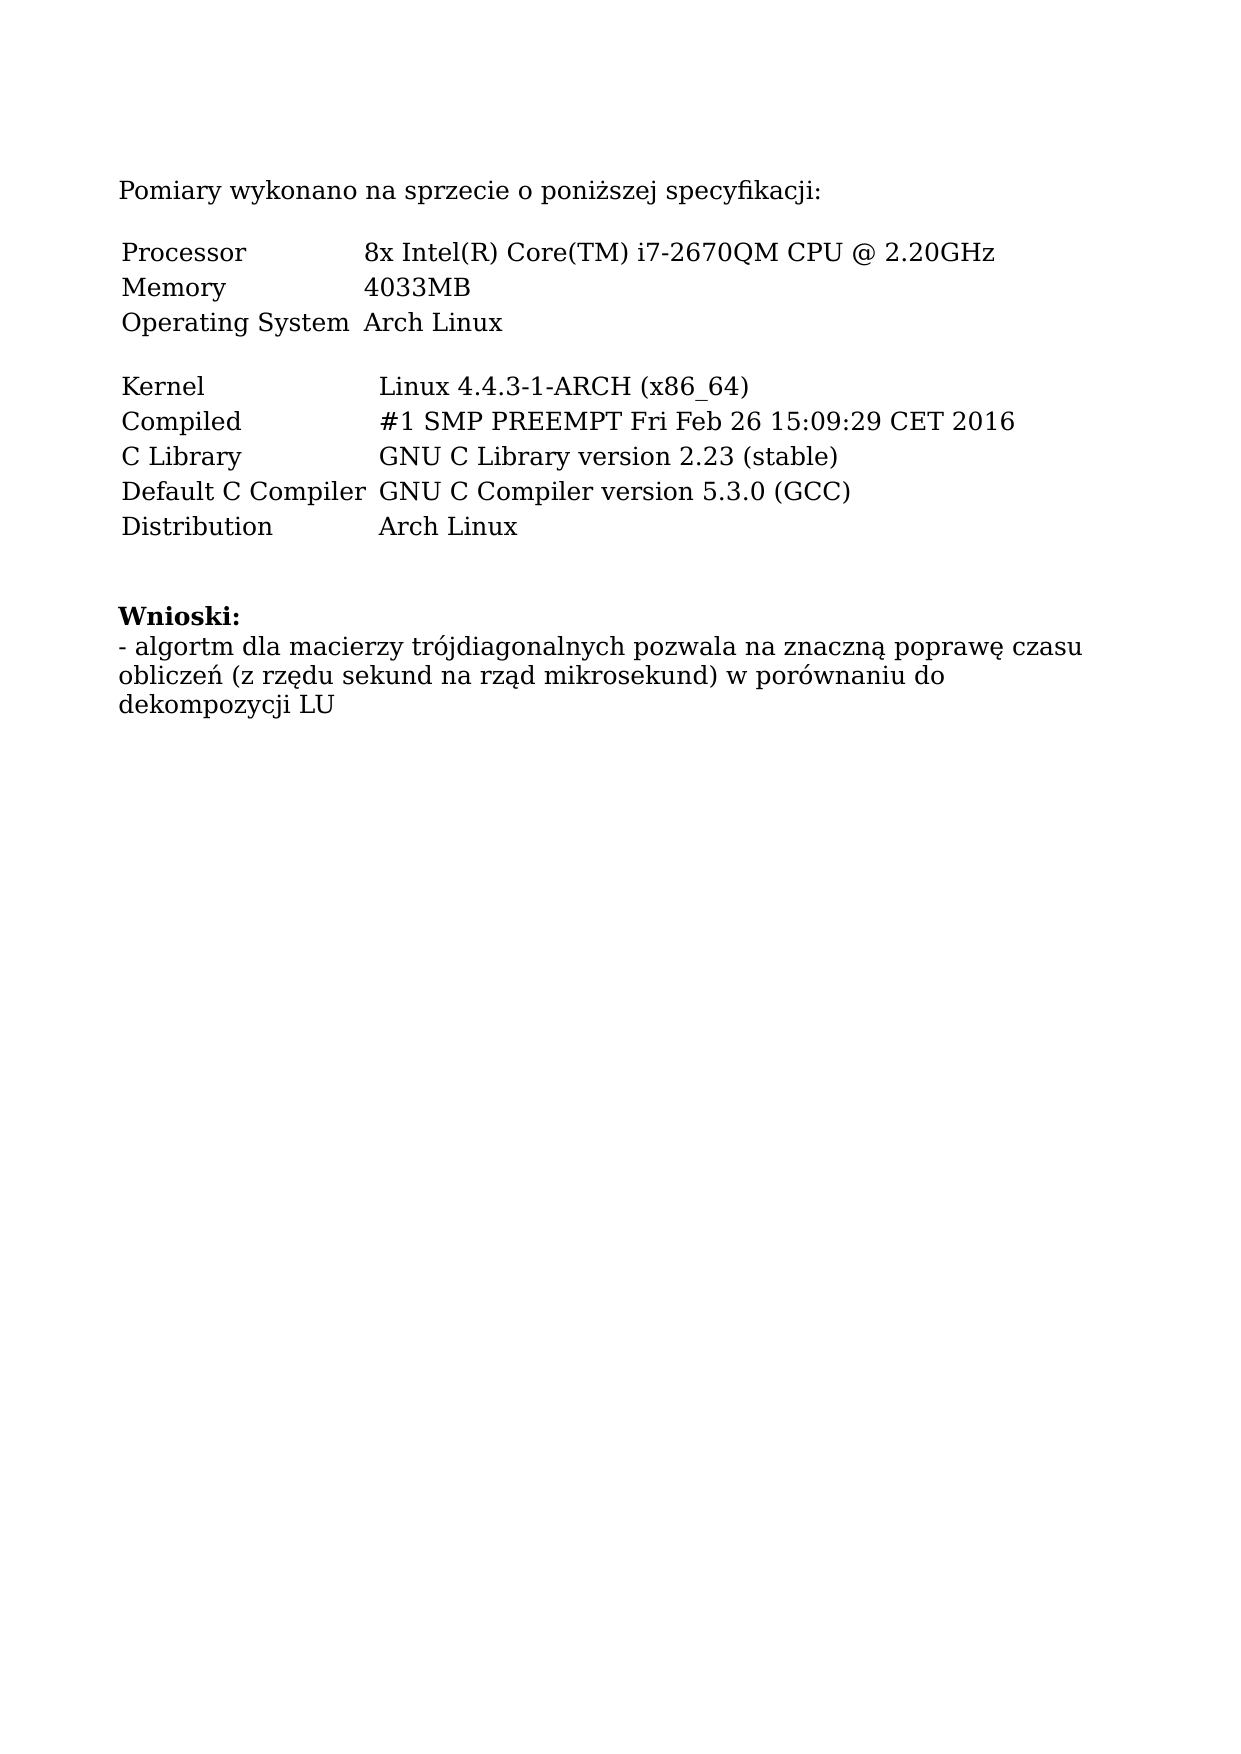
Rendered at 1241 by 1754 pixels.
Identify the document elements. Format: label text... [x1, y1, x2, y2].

table_cell #1 SMP PREEMPT Fri Feb 26 15:09:29 CET 2016 [376, 404, 1027, 439]
table_cell 4033MB [361, 270, 1003, 305]
table_header Kernel [118, 369, 376, 404]
table_cell Arch Linux [361, 305, 1003, 340]
table_cell C Library [118, 439, 376, 474]
text Wnioski: [118, 602, 1122, 632]
table_cell GNU C Library version 2.23 (stable) [376, 439, 1027, 474]
table_cell Arch Linux [376, 509, 1027, 544]
table_cell Default C Compiler [118, 474, 376, 509]
table_cell Operating System [118, 305, 361, 340]
text Pomiary wykonano na sprzecie o poniższej specyfikacji: [118, 176, 1122, 206]
text - algortm dla macierzy trójdiagonalnych pozwala na znaczną poprawę czasu obliczeń (z rzędu sekund na rząd mikrosekund) w porównaniu do dekompozycji LU [118, 632, 1122, 719]
table_cell Memory [118, 270, 361, 305]
table_header Linux 4.4.3-1-ARCH (x86_64) [376, 369, 1027, 404]
table_cell Compiled [118, 404, 376, 439]
table_cell GNU C Compiler version 5.3.0 (GCC) [376, 474, 1027, 509]
table_header Processor [118, 235, 361, 270]
table_header 8x Intel(R) Core(TM) i7-2670QM CPU @ 2.20GHz [361, 235, 1003, 270]
table_cell Distribution [118, 509, 376, 544]
